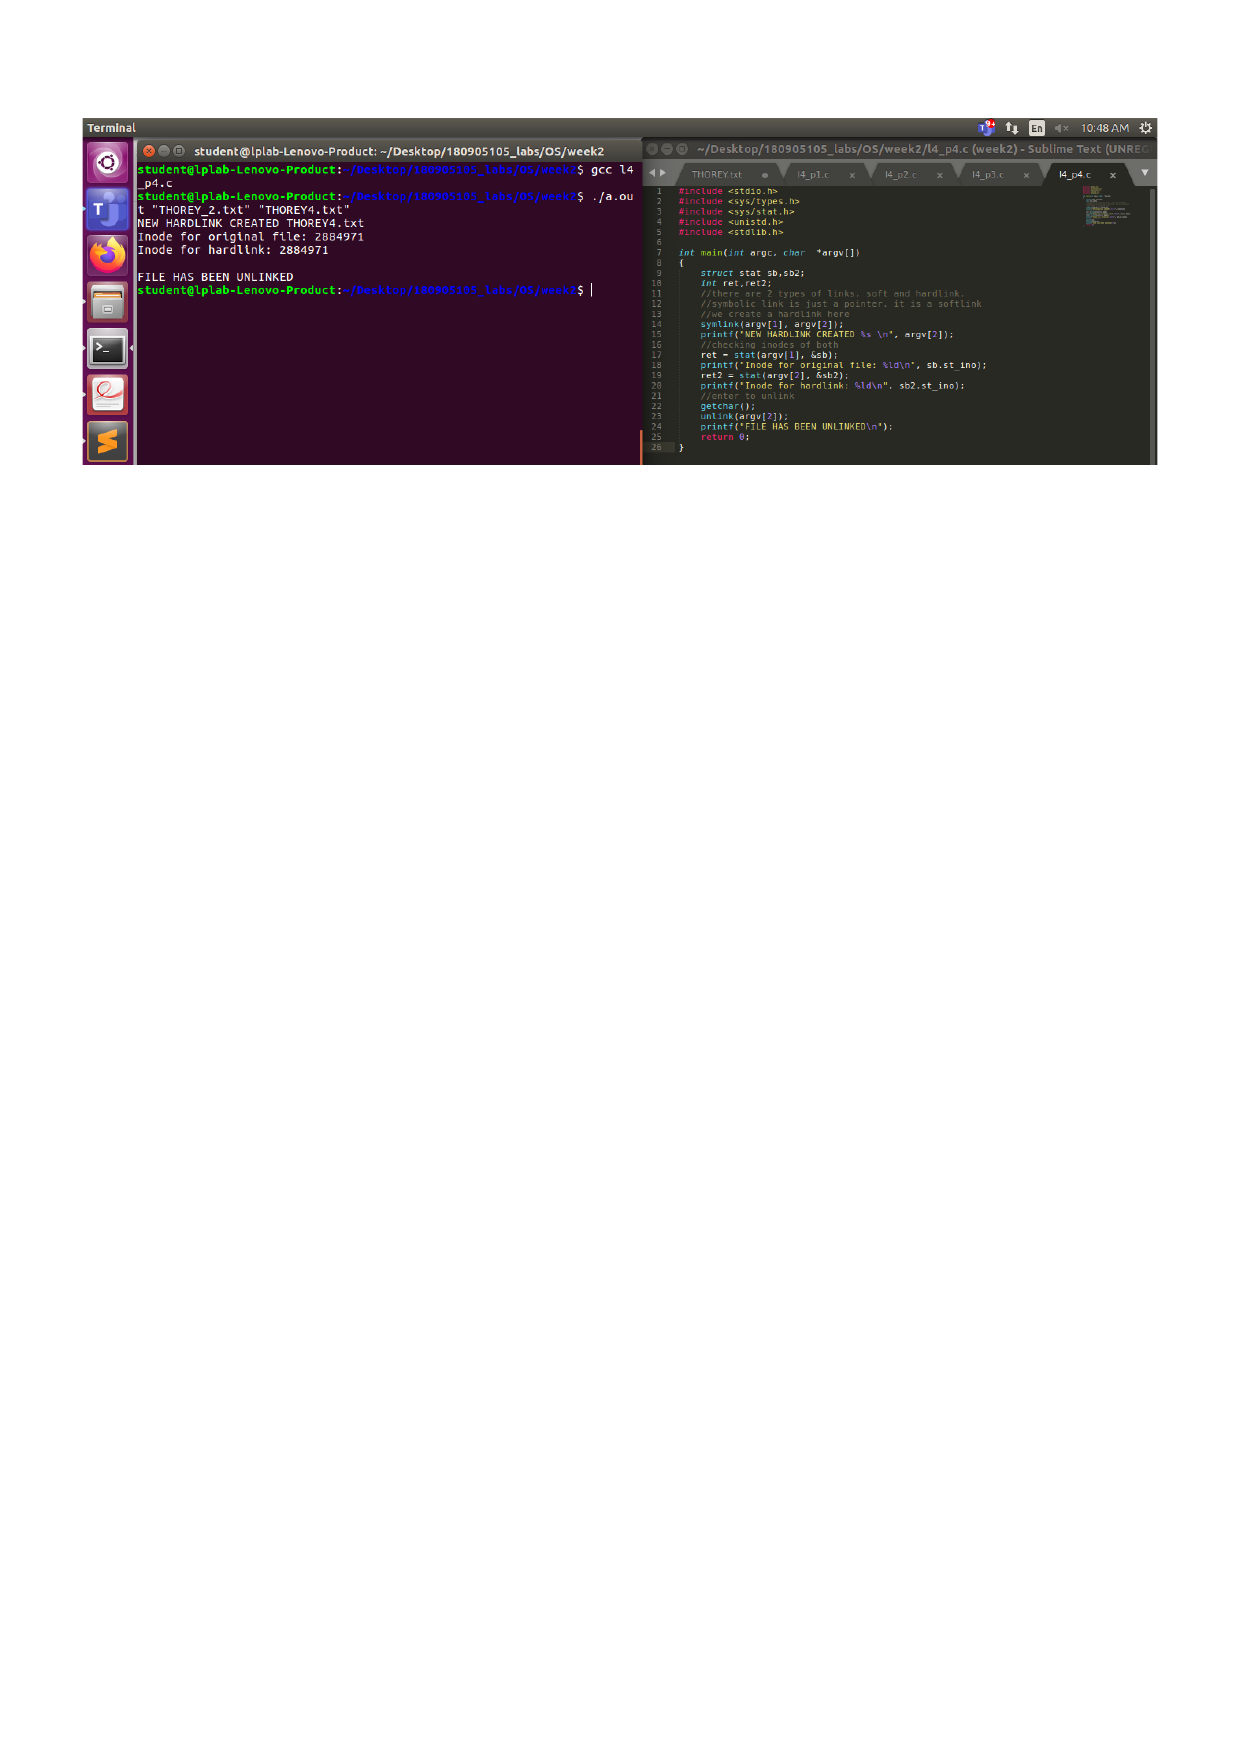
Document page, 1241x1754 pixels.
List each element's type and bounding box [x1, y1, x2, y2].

picture [82, 118, 1158, 465]
